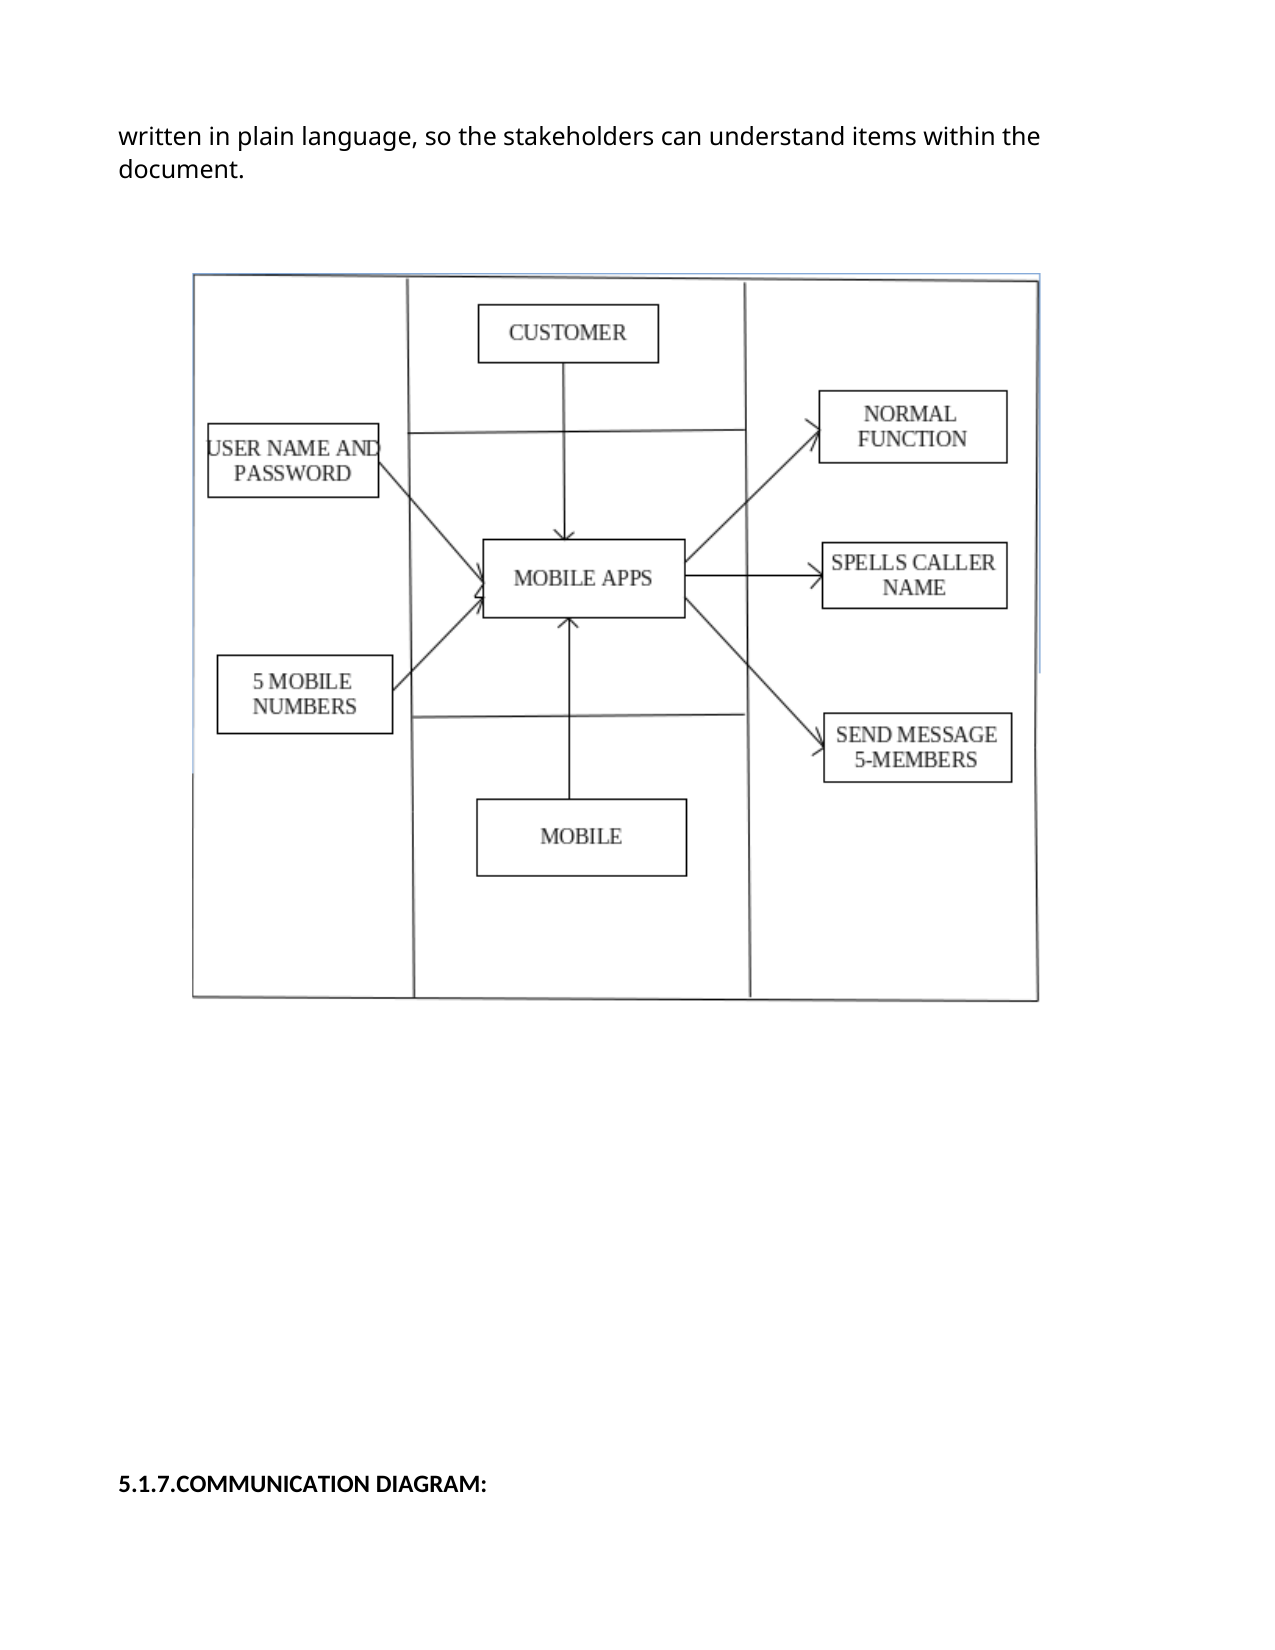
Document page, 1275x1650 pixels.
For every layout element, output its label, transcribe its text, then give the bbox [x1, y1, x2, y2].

text written in plain language, so the stakeholders can understand items within the document. [118, 118, 1157, 186]
picture [192, 273, 1044, 1010]
text 5.1.7.COMMUNICATION DIAGRAM: [118, 1468, 1157, 1499]
